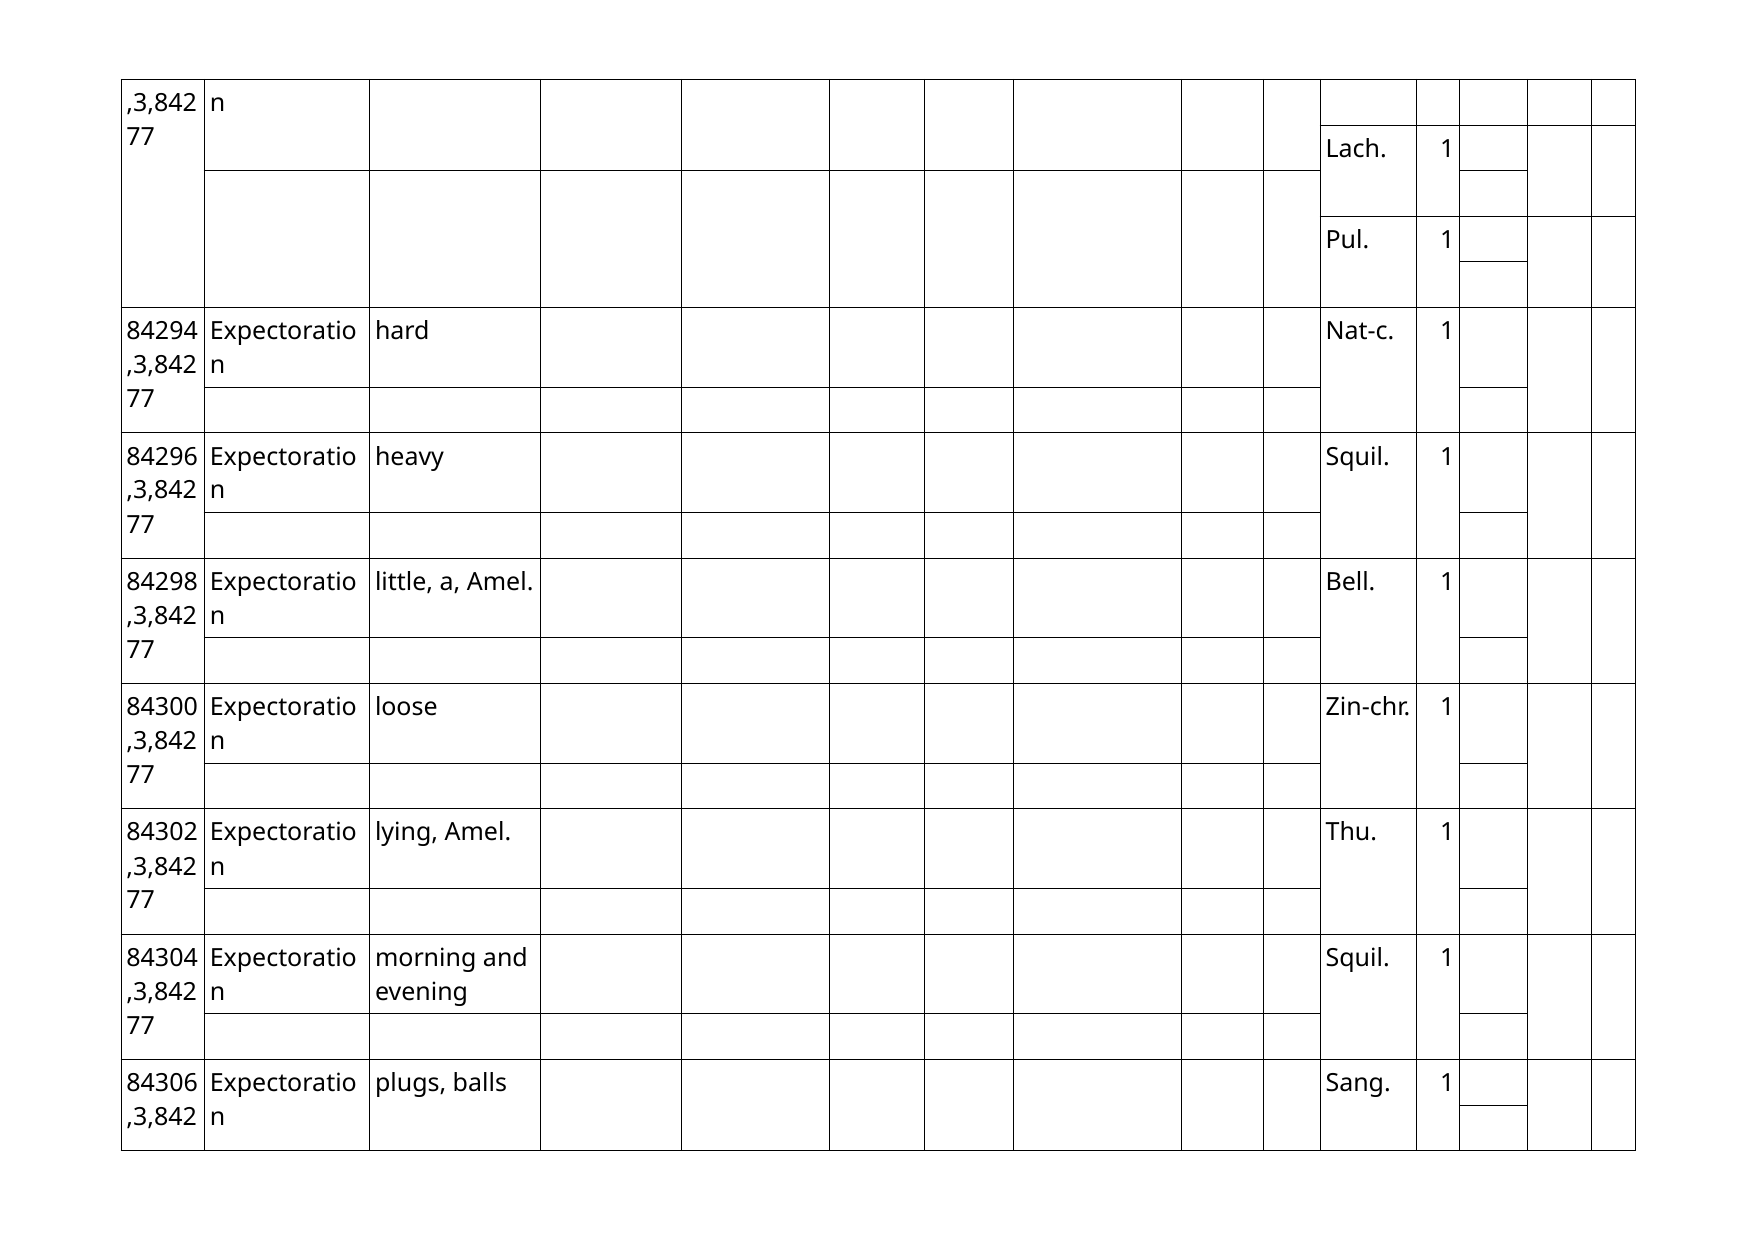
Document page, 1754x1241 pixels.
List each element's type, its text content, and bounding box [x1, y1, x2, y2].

table_cell [1182, 80, 1263, 170]
table_cell [1460, 1106, 1527, 1150]
table_cell [925, 638, 1013, 683]
table_cell 84306,3,842 [122, 1060, 204, 1150]
table_cell [1592, 684, 1635, 808]
table_cell Pul. [1321, 217, 1416, 307]
table_cell [370, 513, 540, 558]
table_cell [205, 638, 369, 683]
table_cell [1014, 764, 1181, 808]
table_cell [682, 935, 829, 1013]
table_cell [1528, 1060, 1591, 1150]
table_cell n [205, 80, 369, 170]
table_cell [830, 80, 924, 170]
table_cell 84294,3,84277 [122, 308, 204, 432]
table_cell [682, 1014, 829, 1059]
table_cell [830, 433, 924, 512]
table_cell [1592, 559, 1635, 683]
table_cell [1528, 684, 1591, 808]
table_cell [1528, 559, 1591, 683]
table_cell [682, 171, 829, 307]
table_cell Thu. [1321, 809, 1416, 933]
table_cell [925, 809, 1013, 888]
table_cell [1460, 764, 1527, 808]
table_cell [370, 638, 540, 683]
table_cell [541, 433, 681, 512]
table_cell [541, 889, 681, 933]
table_cell [925, 171, 1013, 307]
table_cell [1460, 1014, 1527, 1059]
table_cell [682, 80, 829, 170]
table_cell [541, 638, 681, 683]
table_cell 1 [1417, 559, 1459, 683]
table_cell [682, 1060, 829, 1150]
table_cell [925, 388, 1013, 432]
table_cell 1 [1417, 684, 1459, 808]
table_cell [1182, 559, 1263, 637]
table_cell [682, 638, 829, 683]
table_cell [1528, 217, 1591, 307]
table_cell Squil. [1321, 433, 1416, 558]
table_cell [1460, 889, 1527, 933]
table_cell [1264, 1014, 1320, 1059]
table_cell Expectoration [205, 1060, 369, 1150]
table_cell [682, 513, 829, 558]
table_cell [1460, 126, 1527, 170]
table_cell ,3,84277 [122, 80, 204, 307]
table_cell [1182, 1014, 1263, 1059]
table_cell [1460, 217, 1527, 261]
table_cell [1528, 80, 1591, 124]
table_cell [1264, 638, 1320, 683]
table_cell [830, 684, 924, 763]
table_cell [1014, 388, 1181, 432]
table_cell [1592, 308, 1635, 432]
table_cell 84296,3,84277 [122, 433, 204, 558]
table_cell [925, 513, 1013, 558]
table_cell [1460, 262, 1527, 307]
table_cell [205, 889, 369, 933]
table_cell 1 [1417, 308, 1459, 432]
table_cell [925, 308, 1013, 387]
table_cell [830, 1014, 924, 1059]
table_cell [1460, 809, 1527, 888]
table_cell [1014, 935, 1181, 1013]
table_cell [1014, 171, 1181, 307]
table_cell [1460, 308, 1527, 387]
table_cell loose [370, 684, 540, 763]
table_cell [1182, 764, 1263, 808]
table_cell [1264, 513, 1320, 558]
table_cell [1460, 388, 1527, 432]
table_cell [830, 171, 924, 307]
table_cell [1182, 388, 1263, 432]
table_cell [830, 935, 924, 1013]
table_cell [1592, 80, 1635, 124]
table_cell 84298,3,84277 [122, 559, 204, 683]
table_cell [1014, 1060, 1181, 1150]
table_cell [1460, 80, 1527, 124]
table_cell [1592, 935, 1635, 1059]
table_cell [541, 513, 681, 558]
table_cell Expectoration [205, 935, 369, 1013]
table_cell Expectoration [205, 684, 369, 763]
table_cell 1 [1417, 809, 1459, 933]
table_cell [682, 308, 829, 387]
table_cell 84302,3,84277 [122, 809, 204, 933]
table_cell Bell. [1321, 559, 1416, 683]
table_cell [1592, 809, 1635, 933]
table_cell Zin-chr. [1321, 684, 1416, 808]
table_cell [541, 935, 681, 1013]
table_cell 84300,3,84277 [122, 684, 204, 808]
table_cell [830, 308, 924, 387]
table_cell [830, 809, 924, 888]
table_cell [830, 764, 924, 808]
table_cell [925, 764, 1013, 808]
table_cell [205, 764, 369, 808]
table_cell [1014, 80, 1181, 170]
table_cell [1460, 513, 1527, 558]
table_cell [370, 171, 540, 307]
table_cell [682, 889, 829, 933]
table_cell [370, 388, 540, 432]
table_cell Squil. [1321, 935, 1416, 1059]
table_cell heavy [370, 433, 540, 512]
table_cell [1182, 433, 1263, 512]
table_cell [541, 171, 681, 307]
table_cell [1592, 217, 1635, 307]
table_cell [1460, 638, 1527, 683]
table_cell [205, 1014, 369, 1059]
table_cell morning and evening [370, 935, 540, 1013]
table_cell [1264, 433, 1320, 512]
table_cell [1528, 809, 1591, 933]
table_cell [830, 388, 924, 432]
table_cell [1182, 171, 1263, 307]
table_cell [370, 889, 540, 933]
table_cell [1264, 809, 1320, 888]
table_cell [1182, 1060, 1263, 1150]
table_cell Expectoration [205, 308, 369, 387]
table_cell [1528, 433, 1591, 558]
table_cell [682, 433, 829, 512]
table_cell [1264, 171, 1320, 307]
table_cell [1528, 126, 1591, 216]
table_cell Lach. [1321, 126, 1416, 216]
table_cell [1182, 889, 1263, 933]
table_cell [541, 80, 681, 170]
table_cell [541, 764, 681, 808]
table_cell [1264, 1060, 1320, 1150]
table_cell 1 [1417, 433, 1459, 558]
table_cell [541, 809, 681, 888]
table_cell [1014, 809, 1181, 888]
table_cell Expectoration [205, 433, 369, 512]
table_cell [1182, 935, 1263, 1013]
table_cell [830, 638, 924, 683]
table_cell [541, 1014, 681, 1059]
table_cell [1592, 126, 1635, 216]
table_cell [682, 684, 829, 763]
table_cell [682, 809, 829, 888]
table_cell [370, 764, 540, 808]
table_cell little, a, Amel. [370, 559, 540, 637]
table_cell [1460, 171, 1527, 216]
table_cell Sang. [1321, 1060, 1416, 1150]
table_cell [1264, 388, 1320, 432]
table_cell [830, 559, 924, 637]
table_cell [1014, 433, 1181, 512]
table_cell [830, 513, 924, 558]
table_cell [1417, 80, 1459, 124]
table_cell 1 [1417, 126, 1459, 216]
table_cell lying, Amel. [370, 809, 540, 888]
table_cell [1264, 935, 1320, 1013]
table_cell [925, 889, 1013, 933]
table_cell [1264, 308, 1320, 387]
table_cell [925, 433, 1013, 512]
table_cell [1182, 684, 1263, 763]
table_cell [541, 684, 681, 763]
table_cell [1264, 80, 1320, 170]
table_cell [1182, 308, 1263, 387]
table_cell plugs, balls [370, 1060, 540, 1150]
table_cell [1264, 889, 1320, 933]
table_cell [925, 684, 1013, 763]
table_cell [682, 388, 829, 432]
table_cell [1014, 638, 1181, 683]
table_cell [1264, 764, 1320, 808]
table_cell [1592, 433, 1635, 558]
table_cell [541, 308, 681, 387]
table_cell [541, 1060, 681, 1150]
table_cell 1 [1417, 1060, 1459, 1150]
table_cell [1264, 684, 1320, 763]
table_cell [925, 559, 1013, 637]
table_cell [1182, 513, 1263, 558]
table_cell [1014, 684, 1181, 763]
table_cell [205, 171, 369, 307]
table_cell [1460, 559, 1527, 637]
table_cell 1 [1417, 217, 1459, 307]
table_cell [1014, 513, 1181, 558]
table_cell [205, 388, 369, 432]
table_cell [925, 1014, 1013, 1059]
table_cell [925, 80, 1013, 170]
table_cell Nat-c. [1321, 308, 1416, 432]
table_cell [1014, 889, 1181, 933]
table_cell [1014, 559, 1181, 637]
table_cell [541, 388, 681, 432]
table_cell [1460, 684, 1527, 763]
table_cell [1460, 935, 1527, 1013]
table_cell [830, 1060, 924, 1150]
table_cell [541, 559, 681, 637]
table_cell [925, 935, 1013, 1013]
table_cell [1460, 433, 1527, 512]
table_cell [925, 1060, 1013, 1150]
table_cell [1014, 1014, 1181, 1059]
table_cell [1182, 638, 1263, 683]
table_cell [370, 1014, 540, 1059]
table_cell [1528, 308, 1591, 432]
table_cell Expectoration [205, 809, 369, 888]
table_cell [1321, 80, 1416, 124]
table_cell Expectoration [205, 559, 369, 637]
table_cell [205, 513, 369, 558]
table_cell [1014, 308, 1181, 387]
table_cell [830, 889, 924, 933]
table_cell [1528, 935, 1591, 1059]
table_cell [1264, 559, 1320, 637]
table_cell [1592, 1060, 1635, 1150]
table_cell 84304,3,84277 [122, 935, 204, 1059]
table_cell hard [370, 308, 540, 387]
table_cell [682, 559, 829, 637]
table_cell [1182, 809, 1263, 888]
table_cell 1 [1417, 935, 1459, 1059]
table_cell [1460, 1060, 1527, 1104]
table_cell [370, 80, 540, 170]
table_cell [682, 764, 829, 808]
